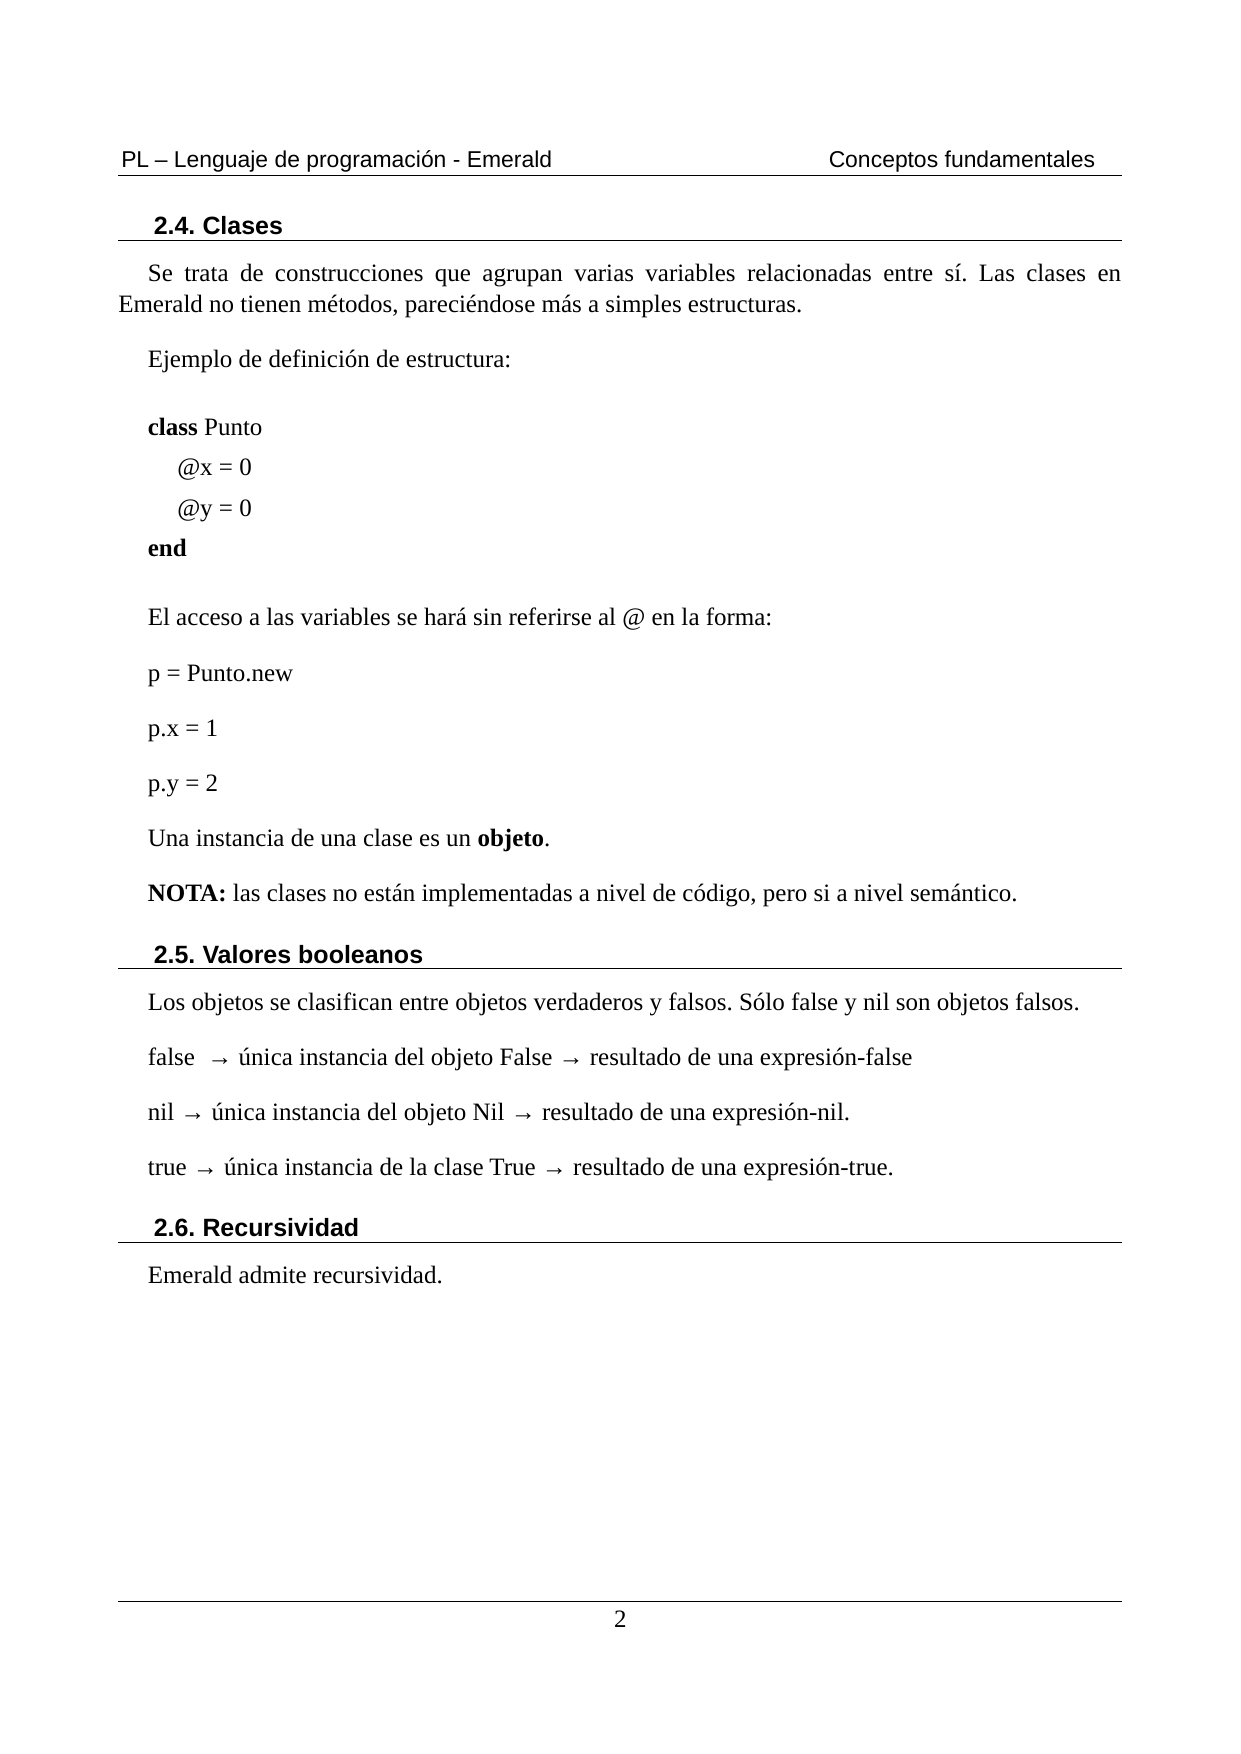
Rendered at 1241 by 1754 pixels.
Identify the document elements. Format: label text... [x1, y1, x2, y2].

subtitle Recursividad [118, 1213, 1122, 1242]
text p = Punto.new [118, 658, 1122, 686]
text end [118, 533, 1122, 562]
text nil → única instancia del objeto Nil → resultado de una expresión-nil. [118, 1097, 1122, 1126]
text false → única instancia del objeto False → resultado de una expresión-false [118, 1042, 1122, 1071]
text @x = 0 [118, 452, 1122, 481]
subtitle Valores booleanos [118, 939, 1122, 968]
text Se trata de construcciones que agrupan varias variables relacionadas entre sí. Las clases en Emerald no tienen métodos, pareciéndose más a simples estructuras. [118, 258, 1122, 318]
text true → única instancia de la clase True → resultado de una expresión-true. [118, 1152, 1122, 1181]
text class Punto [118, 412, 1122, 440]
text El acceso a las variables se hará sin referirse al @ en la forma: [118, 602, 1122, 631]
text @y = 0 [118, 493, 1122, 521]
text Una instancia de una clase es un objeto. [118, 823, 1122, 852]
text NOTA: las clases no están implementadas a nivel de código, pero si a nivel semántico. [118, 878, 1122, 907]
text p.y = 2 [118, 768, 1122, 797]
text Los objetos se clasifican entre objetos verdaderos y falsos. Sólo false y nil son objetos falsos. [118, 987, 1122, 1015]
text p.x = 1 [118, 713, 1122, 742]
text Ejemplo de definición de estructura: [118, 344, 1122, 373]
subtitle Clases [118, 211, 1122, 240]
text Emerald admite recursividad. [118, 1260, 1122, 1289]
